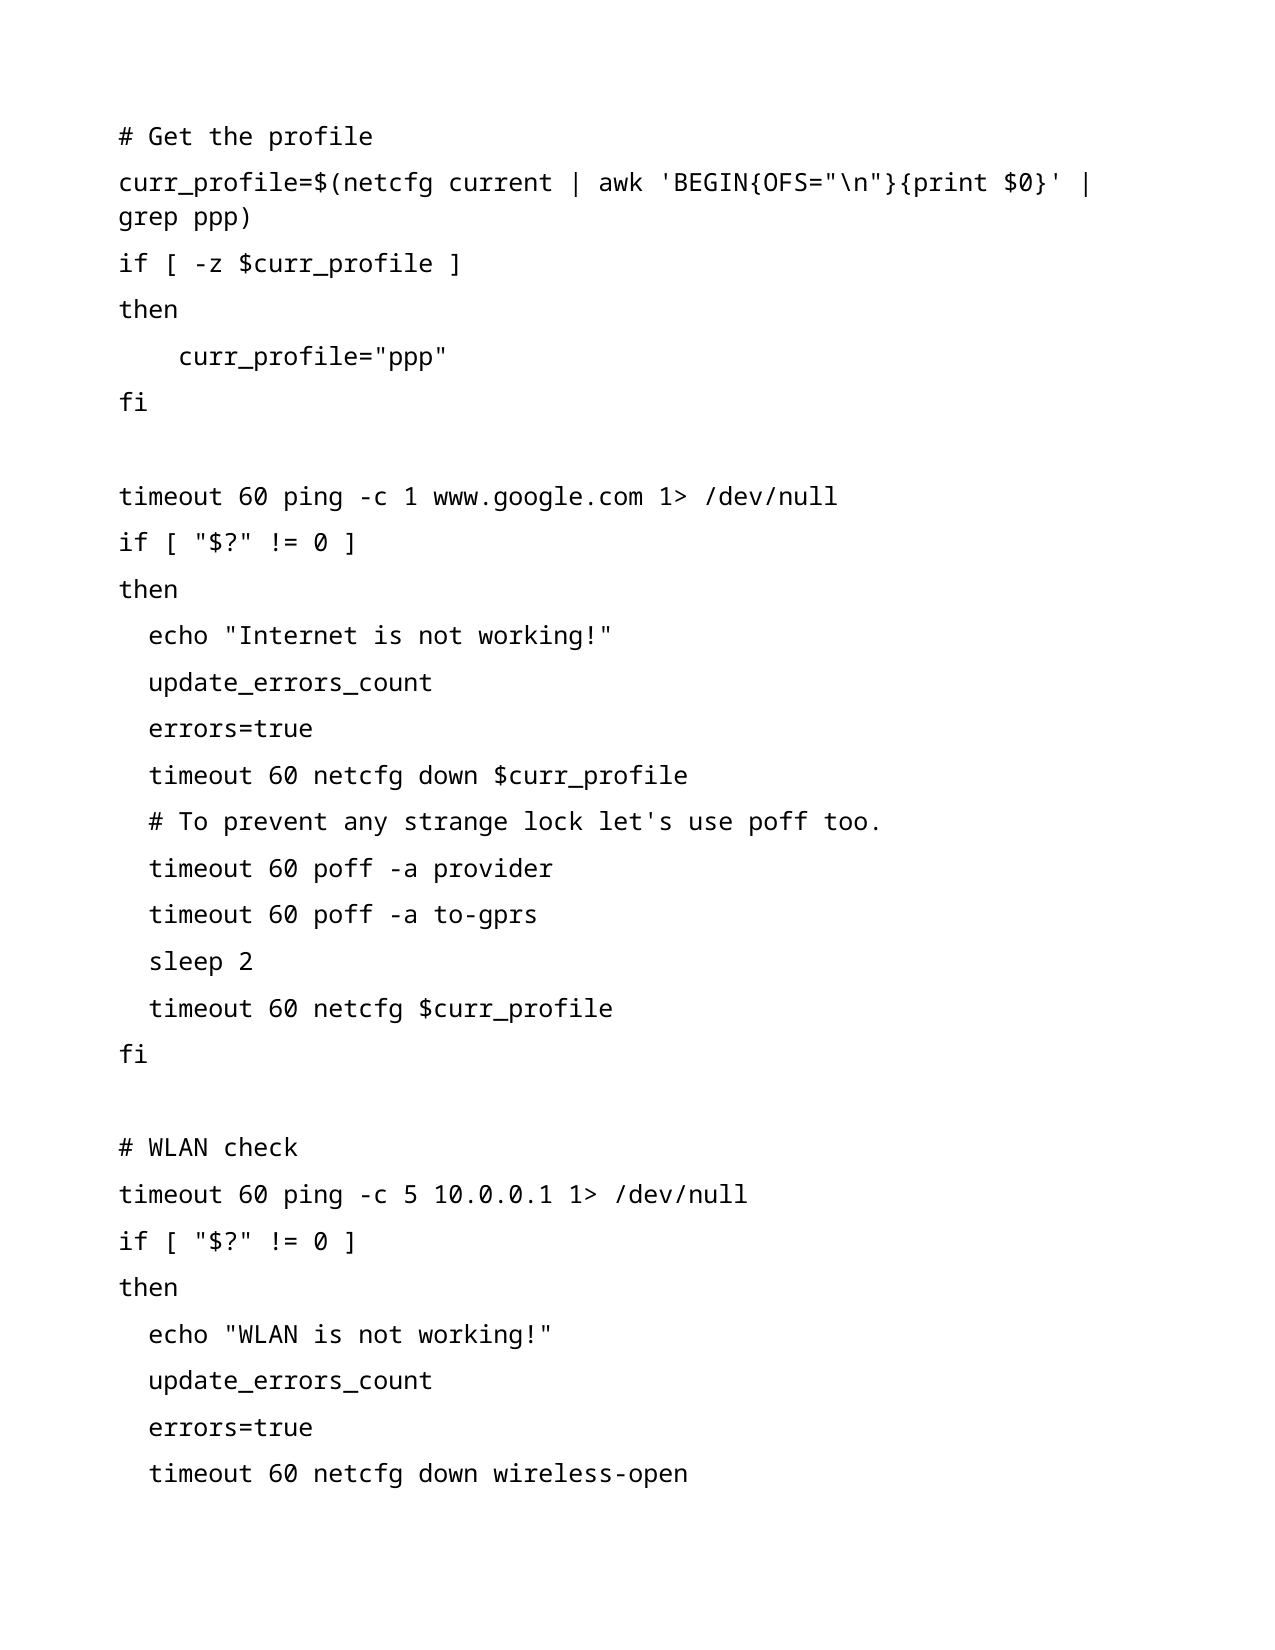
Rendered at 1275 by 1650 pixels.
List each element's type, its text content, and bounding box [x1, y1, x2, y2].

text timeout 60 netcfg down wireless-open [118, 1456, 1157, 1490]
text curr_profile="ppp" [118, 338, 1157, 372]
text # WLAN check [118, 1130, 1157, 1164]
text then [118, 571, 1157, 605]
text timeout 60 ping -c 1 www.google.com 1> /dev/null [118, 478, 1157, 512]
text update_errors_count [118, 1363, 1157, 1397]
text then [118, 1270, 1157, 1304]
text sleep 2 [118, 944, 1157, 978]
text fi [118, 1037, 1157, 1071]
text timeout 60 netcfg $curr_profile [118, 990, 1157, 1024]
text echo "Internet is not working!" [118, 618, 1157, 652]
text timeout 60 poff -a provider [118, 851, 1157, 885]
text if [ -z $curr_profile ] [118, 245, 1157, 279]
text timeout 60 ping -c 5 10.0.0.1 1> /dev/null [118, 1177, 1157, 1211]
text curr_profile=$(netcfg current | awk 'BEGIN{OFS="\n"}{print $0}' | grep ppp) [118, 165, 1157, 233]
text errors=true [118, 1409, 1157, 1443]
text timeout 60 poff -a to-gprs [118, 897, 1157, 931]
text if [ "$?" != 0 ] [118, 1223, 1157, 1257]
text update_errors_count [118, 664, 1157, 698]
text # Get the profile [118, 118, 1157, 152]
text echo "WLAN is not working!" [118, 1316, 1157, 1350]
text errors=true [118, 711, 1157, 745]
text fi [118, 385, 1157, 419]
text timeout 60 netcfg down $curr_profile [118, 757, 1157, 792]
text then [118, 292, 1157, 326]
text if [ "$?" != 0 ] [118, 525, 1157, 559]
text # To prevent any strange lock let's use poff too. [118, 804, 1157, 838]
